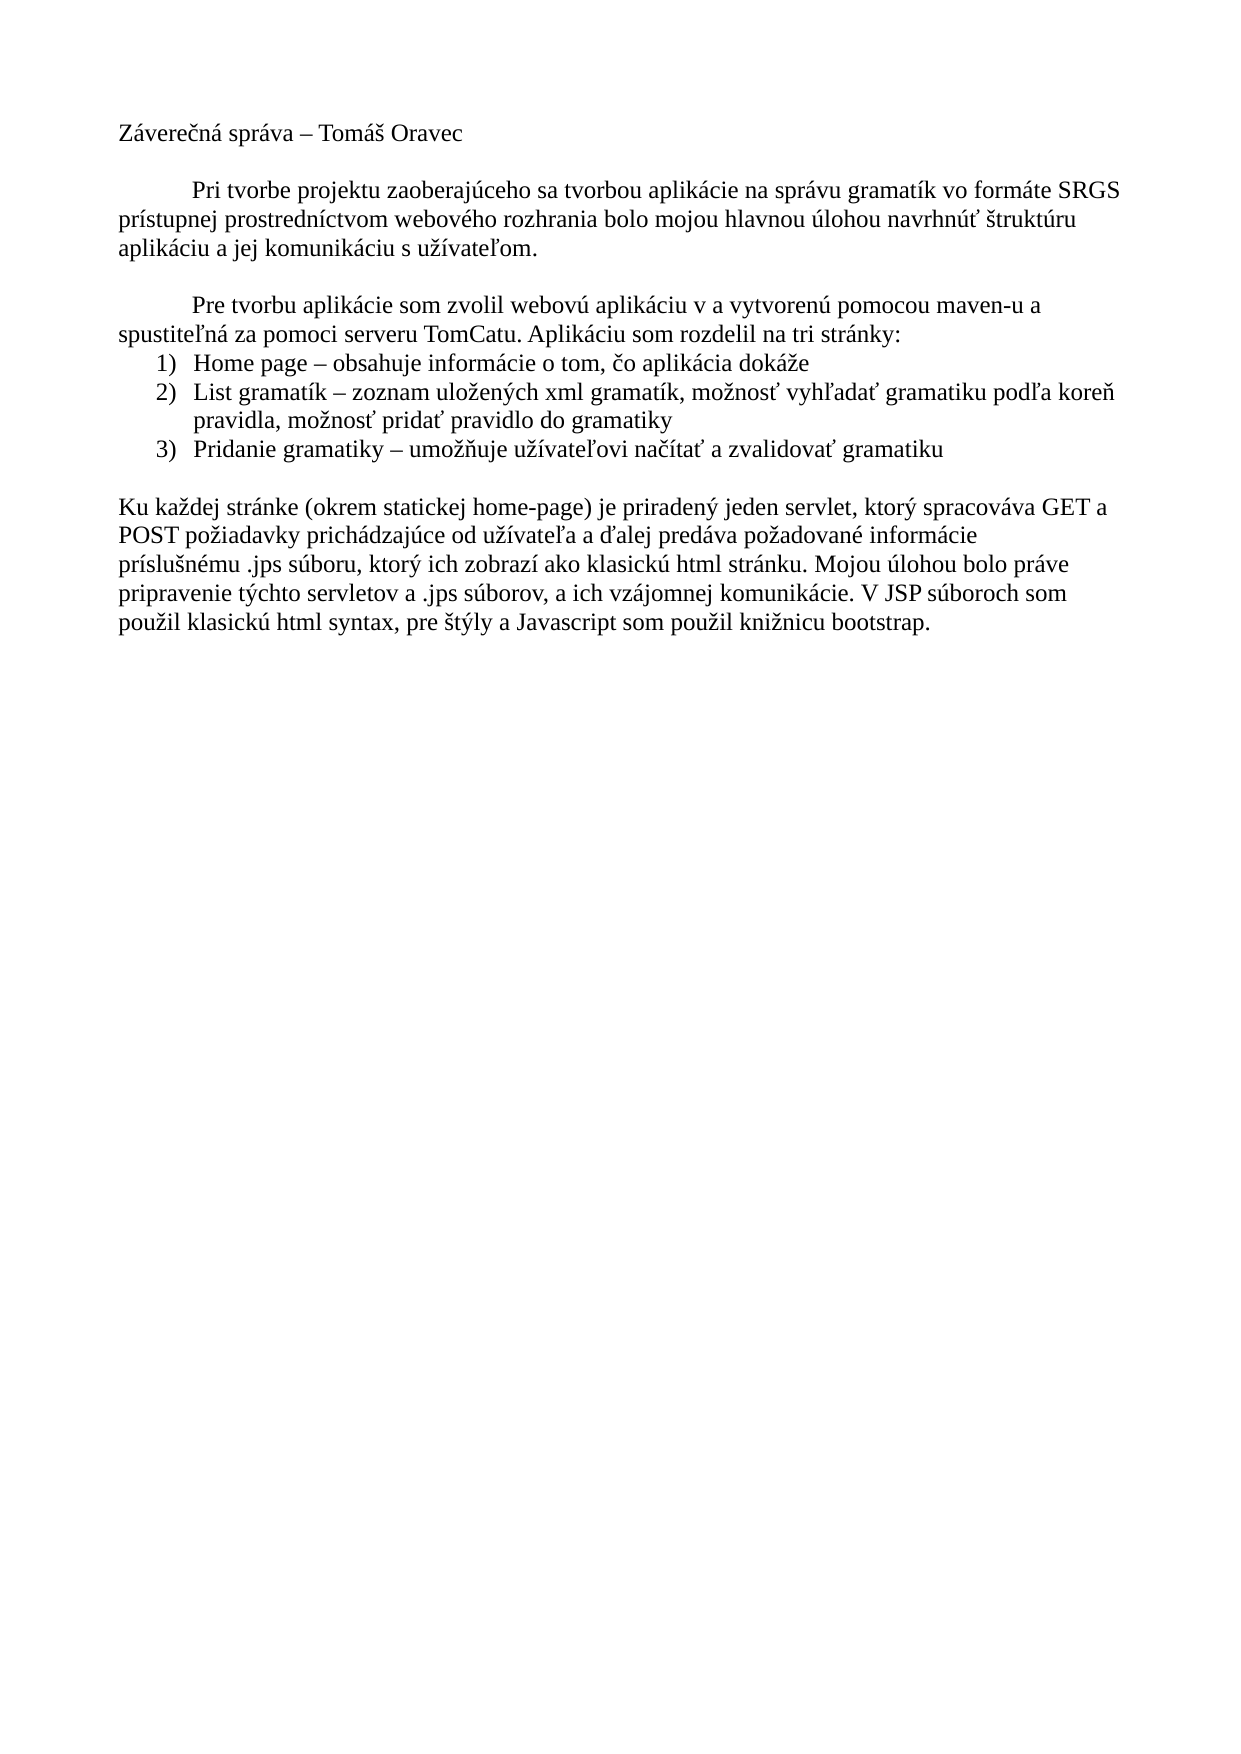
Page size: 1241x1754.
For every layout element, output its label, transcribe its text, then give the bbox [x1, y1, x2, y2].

text Záverečná správa – Tomáš Oravec [118, 118, 1122, 147]
text Pre tvorbu aplikácie som zvolil webovú aplikáciu v a vytvorenú pomocou maven-u a spustiteľná za pomoci serveru TomCatu. Aplikáciu som rozdelil na tri stránky: [118, 291, 1122, 348]
list Home page – obsahuje informácie o tom, čo aplikácia dokáže [156, 348, 1122, 377]
list List gramatík – zoznam uložených xml gramatík, možnosť vyhľadať gramatiku podľa koreň pravidla, možnosť pridať pravidlo do gramatiky [156, 377, 1122, 434]
text Ku každej stránke (okrem statickej home-page) je priradený jeden servlet, ktorý spracováva GET a POST požiadavky prichádzajúce od užívateľa a ďalej predáva požadované informácie príslušnému .jps súboru, ktorý ich zobrazí ako klasickú html stránku. Mojou úlohou bolo práve pripravenie týchto servletov a .jps súborov, a ich vzájomnej komunikácie. V JSP súboroch som použil klasickú html syntax, pre štýly a Javascript som použil knižnicu bootstrap. [118, 492, 1122, 636]
text Pri tvorbe projektu zaoberajúceho sa tvorbou aplikácie na správu gramatík vo formáte SRGS prístupnej prostredníctvom webového rozhrania bolo mojou hlavnou úlohou navrhnúť štruktúru aplikáciu a jej komunikáciu s užívateľom. [118, 176, 1122, 262]
list Pridanie gramatiky – umožňuje užívateľovi načítať a zvalidovať gramatiku [156, 434, 1122, 463]
